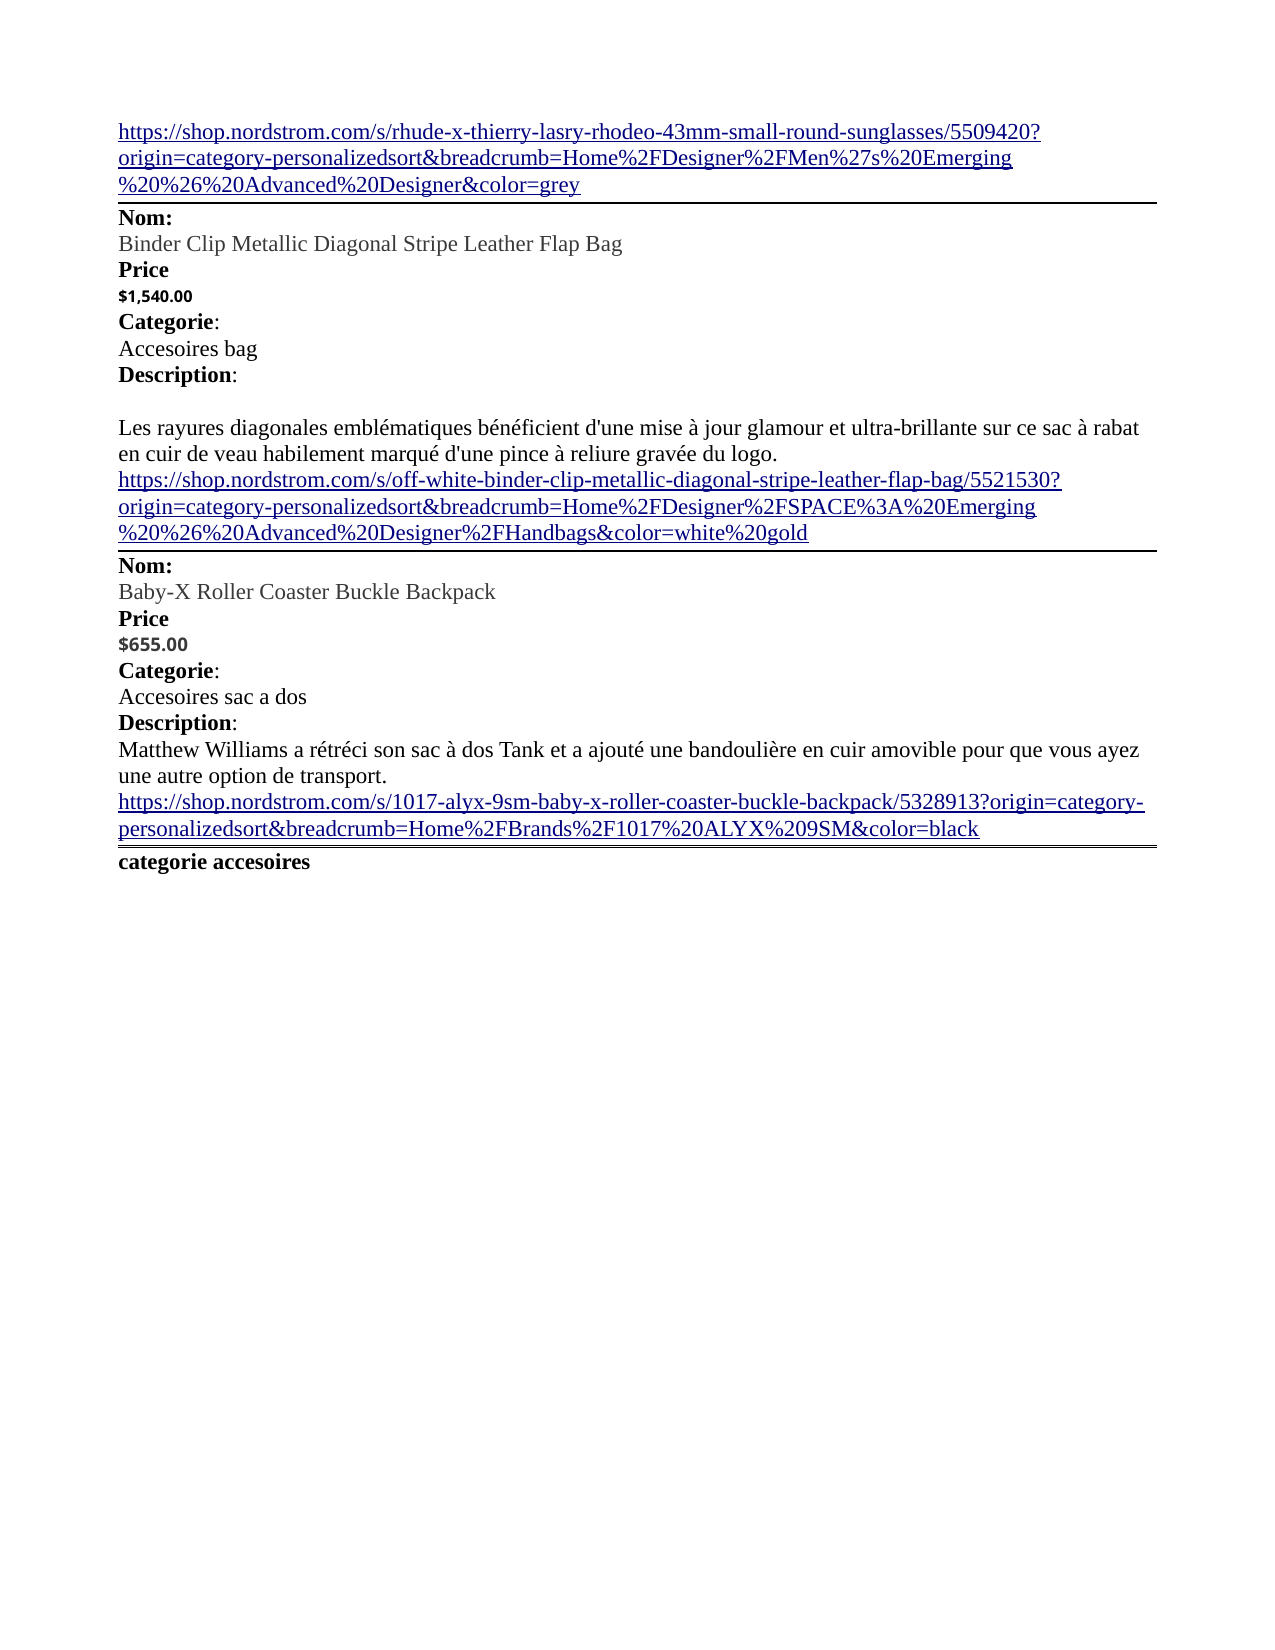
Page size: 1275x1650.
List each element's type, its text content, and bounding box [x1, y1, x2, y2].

text Binder Clip Metallic Diagonal Stripe Leather Flap Bag [118, 230, 1157, 256]
text Accesoires bag [118, 335, 1157, 361]
text $1,540.00 [118, 283, 1157, 308]
text Matthew Williams a rétréci son sac à dos Tank et a ajouté une bandoulière en cuir amovible pour que vous ayez une autre option de transport. [118, 736, 1157, 788]
text Baby-X Roller Coaster Buckle Backpack [118, 578, 1157, 605]
text Nom: [118, 552, 1157, 578]
text Nom: [118, 204, 1157, 230]
text https://shop.nordstrom.com/s/rhude-x-thierry-lasry-rhodeo-43mm-small-round-sunglasses/5509420?origin=category-personalizedsort&breadcrumb=Home%2FDesigner%2FMen%27s%20Emerging%20%26%20Advanced%20Designer&color=grey [118, 118, 1157, 202]
text Description: [118, 709, 1157, 736]
text $655.00 [118, 631, 1157, 657]
text Categorie: [118, 308, 1157, 335]
text https://shop.nordstrom.com/s/off-white-binder-clip-metallic-diagonal-stripe-leather-flap-bag/5521530?origin=category-personalizedsort&breadcrumb=Home%2FDesigner%2FSPACE%3A%20Emerging%20%26%20Advanced%20Designer%2FHandbags&color=white%20gold [118, 466, 1157, 550]
text Description: [118, 361, 1157, 387]
text https://shop.nordstrom.com/s/1017-alyx-9sm-baby-x-roller-coaster-buckle-backpack/5328913?origin=category-personalizedsort&breadcrumb=Home%2FBrands%2F1017%20ALYX%209SM&color=black [118, 788, 1157, 845]
text Accesoires sac a dos [118, 683, 1157, 709]
text Price [118, 605, 1157, 631]
text Categorie: [118, 657, 1157, 683]
text categorie accesoires [118, 848, 1157, 874]
text Les rayures diagonales emblématiques bénéficient d'une mise à jour glamour et ultra-brillante sur ce sac à rabat en cuir de veau habilement marqué d'une pince à reliure gravée du logo. [118, 414, 1157, 466]
text Price [118, 256, 1157, 283]
